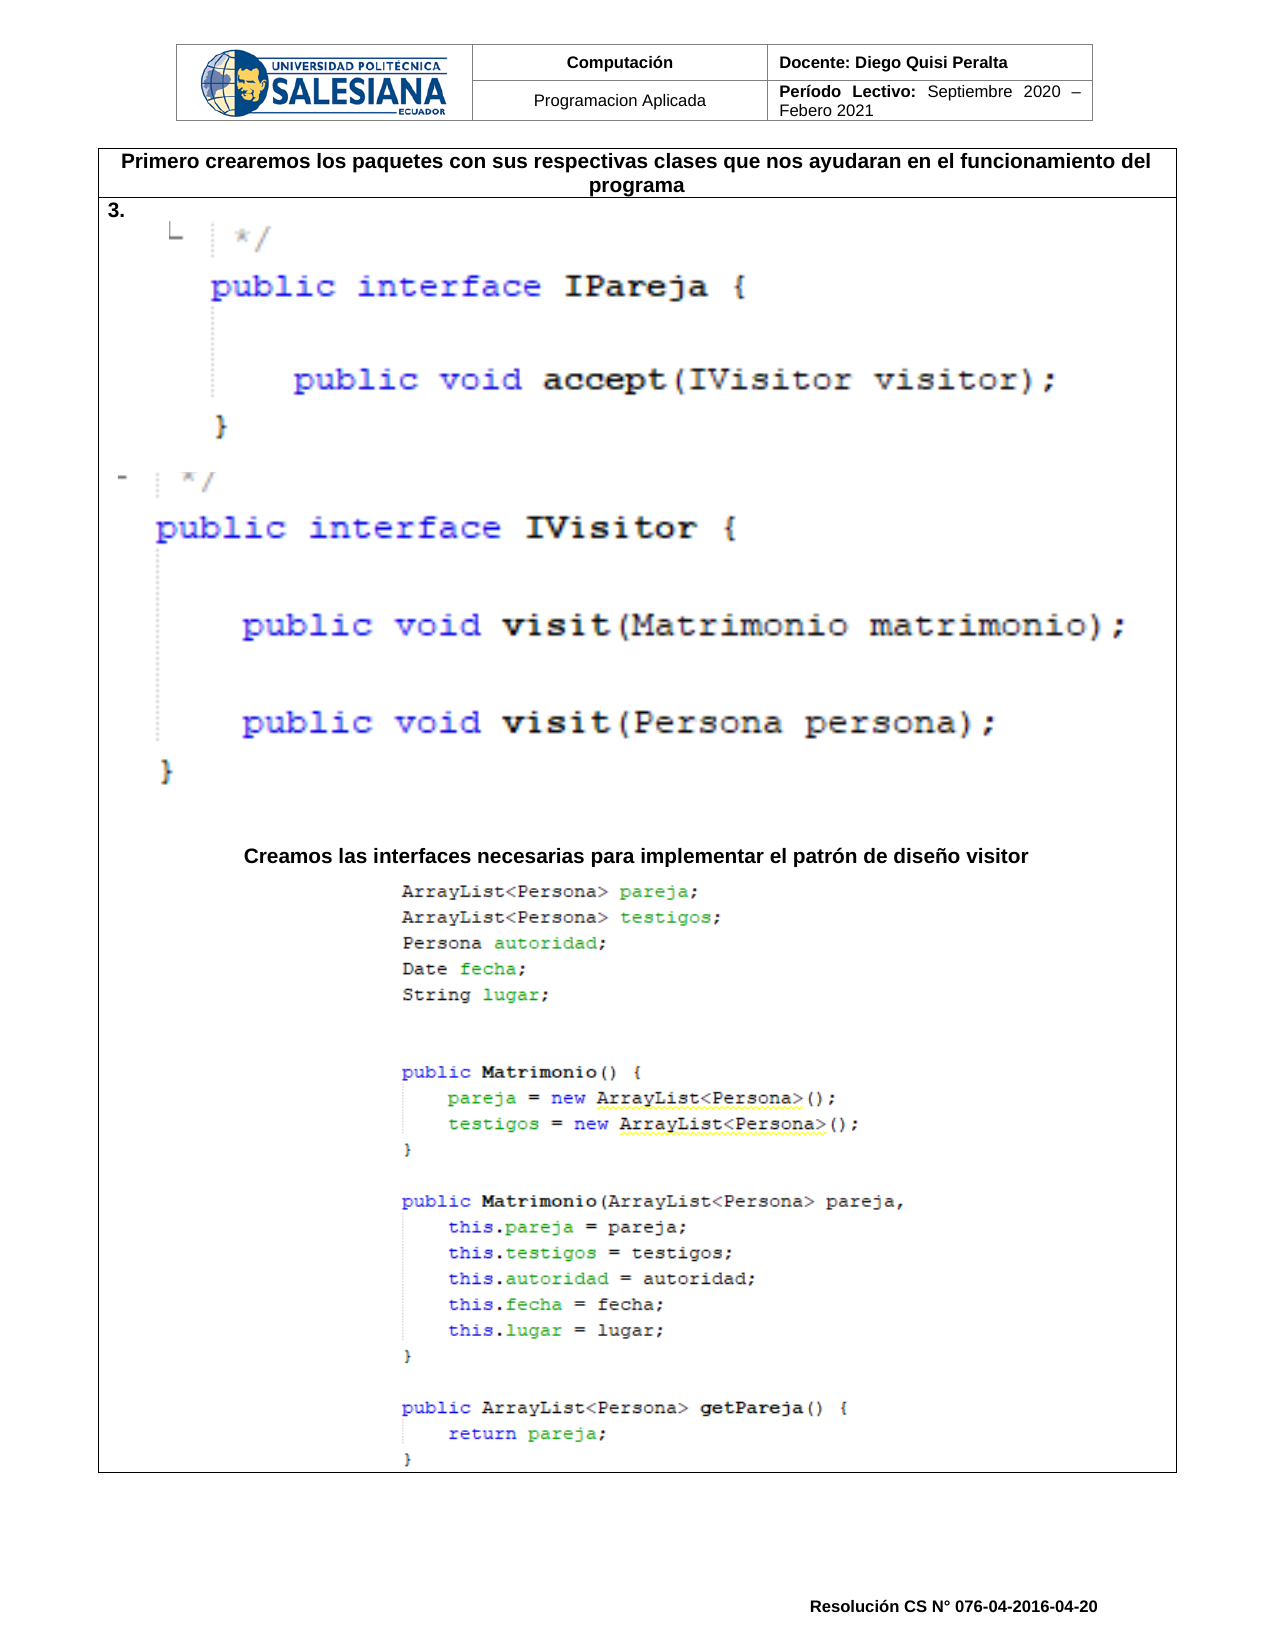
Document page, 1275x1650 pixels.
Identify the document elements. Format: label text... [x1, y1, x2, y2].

table_cell Primero crearemos los paquetes con sus respectivas clases que nos ayudaran en el funcionamiento del programa [99, 149, 1176, 197]
table_cell 3. Creamos las interfaces necesarias para implementar el patrón de diseño visitor [99, 198, 1176, 1472]
